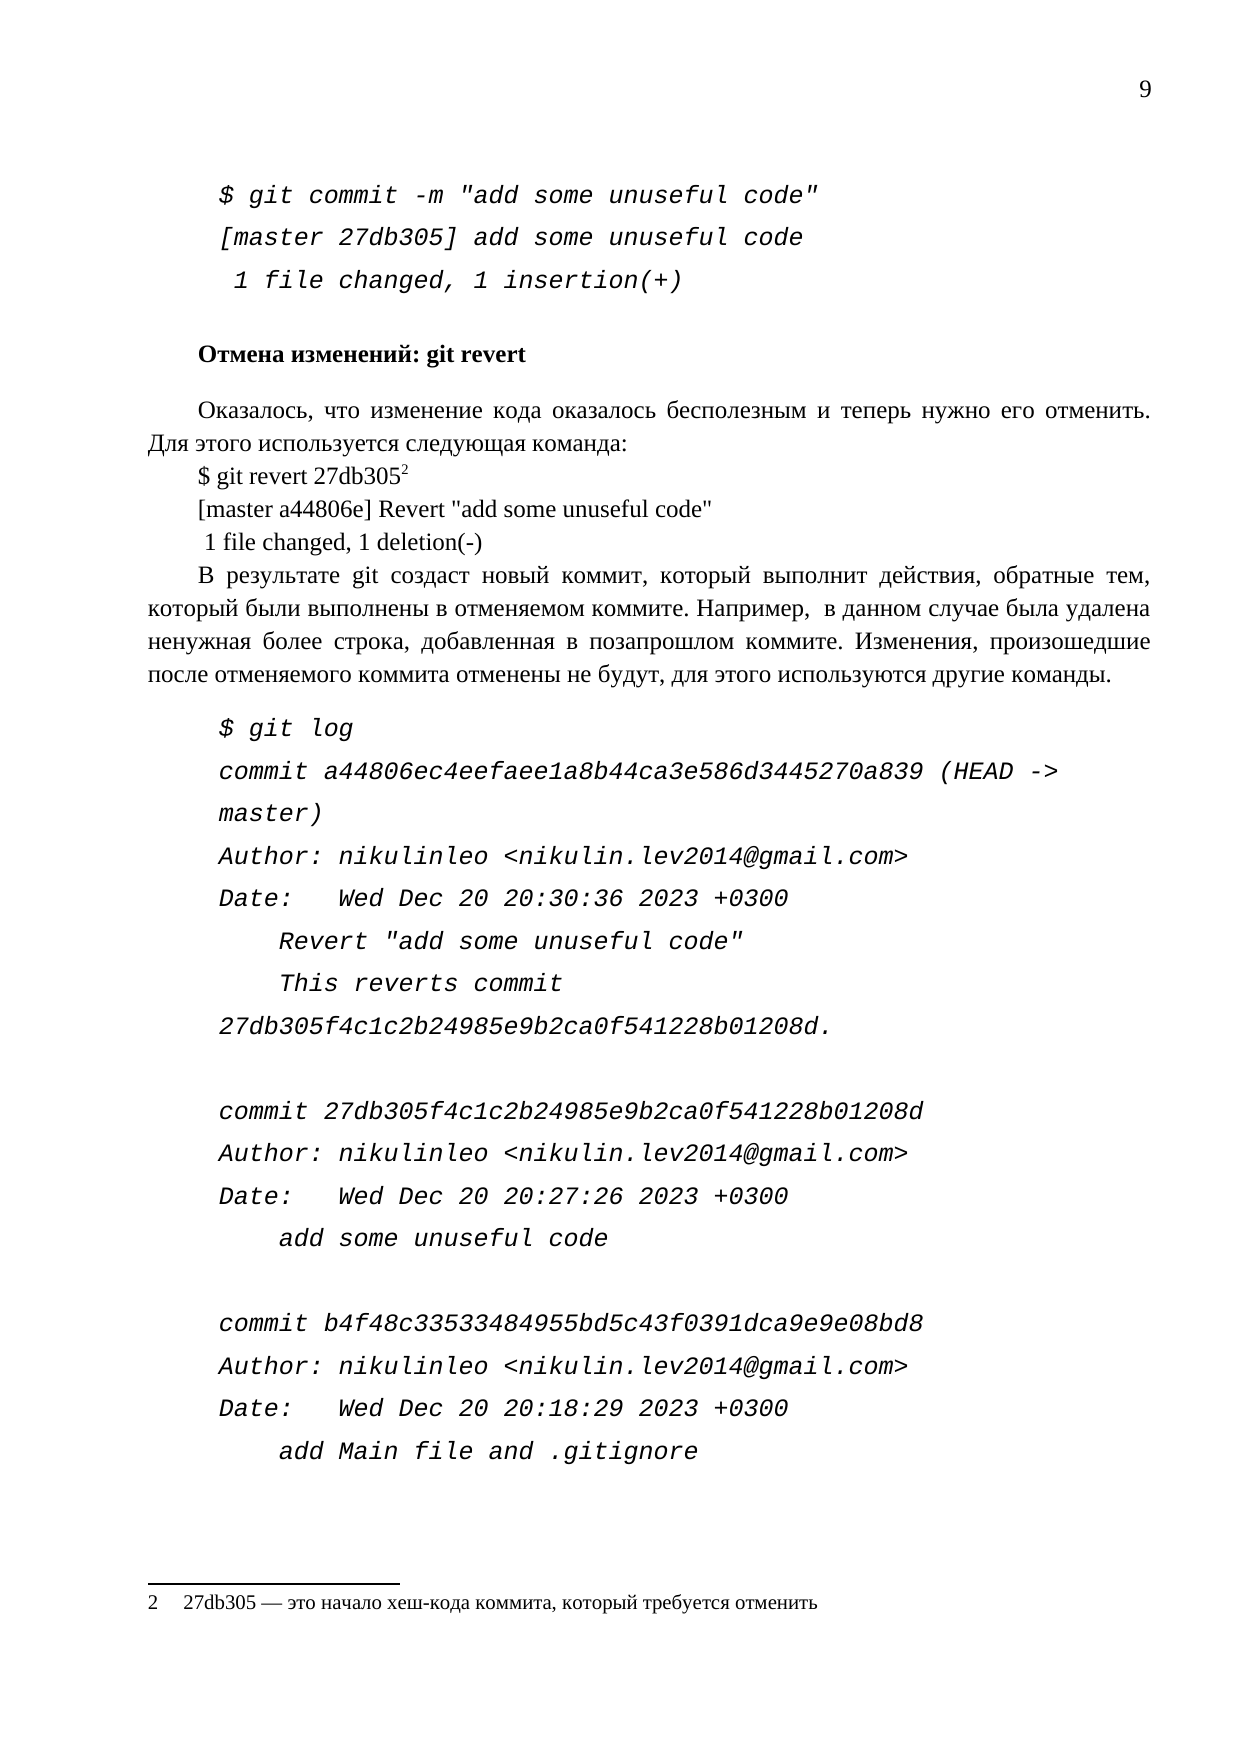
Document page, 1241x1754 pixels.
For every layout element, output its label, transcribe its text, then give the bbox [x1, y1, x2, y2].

text Date: Wed Dec 20 20:27:26 2023 +0300 [218, 1183, 1152, 1212]
text $ git commit -m "add some unuseful code" [218, 182, 1152, 211]
text [master a44806e] Revert "add some unuseful code" [148, 494, 1152, 523]
text commit b4f48c33533484955bd5c43f0391dca9e9e08bd8 [218, 1311, 1152, 1339]
text $ git log [218, 716, 1152, 744]
text Date: Wed Dec 20 20:18:29 2023 +0300 [218, 1396, 1152, 1424]
text Date: Wed Dec 20 20:30:36 2023 +0300 [218, 886, 1152, 914]
text commit 27db305f4c1c2b24985e9b2ca0f541228b01208d [218, 1098, 1152, 1127]
text commit a44806ec4eefaee1a8b44ca3e586d3445270a839 (HEAD -> master) [218, 758, 1152, 829]
text [master 27db305] add some unuseful code [218, 225, 1152, 253]
text Revert "add some unuseful code" [218, 928, 1152, 957]
text Author: nikulinleo <nikulin.lev2014@gmail.com> [218, 1141, 1152, 1169]
text 27db305 — это начало хеш-кода коммита, который требуется отменить [148, 1590, 1152, 1614]
subtitle Отмена изменений: git revert [148, 339, 1152, 368]
text Author: nikulinleo <nikulin.lev2014@gmail.com> [218, 1353, 1152, 1382]
text add some unuseful code [218, 1226, 1152, 1254]
text 1 file changed, 1 deletion(-) [148, 527, 1152, 556]
text add Main file and .gitignore [218, 1438, 1152, 1467]
text 1 file changed, 1 insertion(+) [218, 267, 1152, 296]
text Author: nikulinleo <nikulin.lev2014@gmail.com> [218, 843, 1152, 872]
text Оказалось, что изменение кода оказалось бесполезным и теперь нужно его отменить. Для этого используется следующая команда: [148, 395, 1152, 457]
text В результате git создаст новый коммит, который выполнит действия, обратные тем, который были выполнены в отменяемом коммите. Например, в данном случае была удалена ненужная более строка, добавленная в позапрошлом коммите. Изменения, произошедшие после отменяемого коммита отменены не будут, для этого используются другие команды. [148, 560, 1152, 688]
text This reverts commit 27db305f4c1c2b24985e9b2ca0f541228b01208d. [218, 971, 1152, 1042]
text $ git revert 27db305 [148, 461, 1152, 490]
